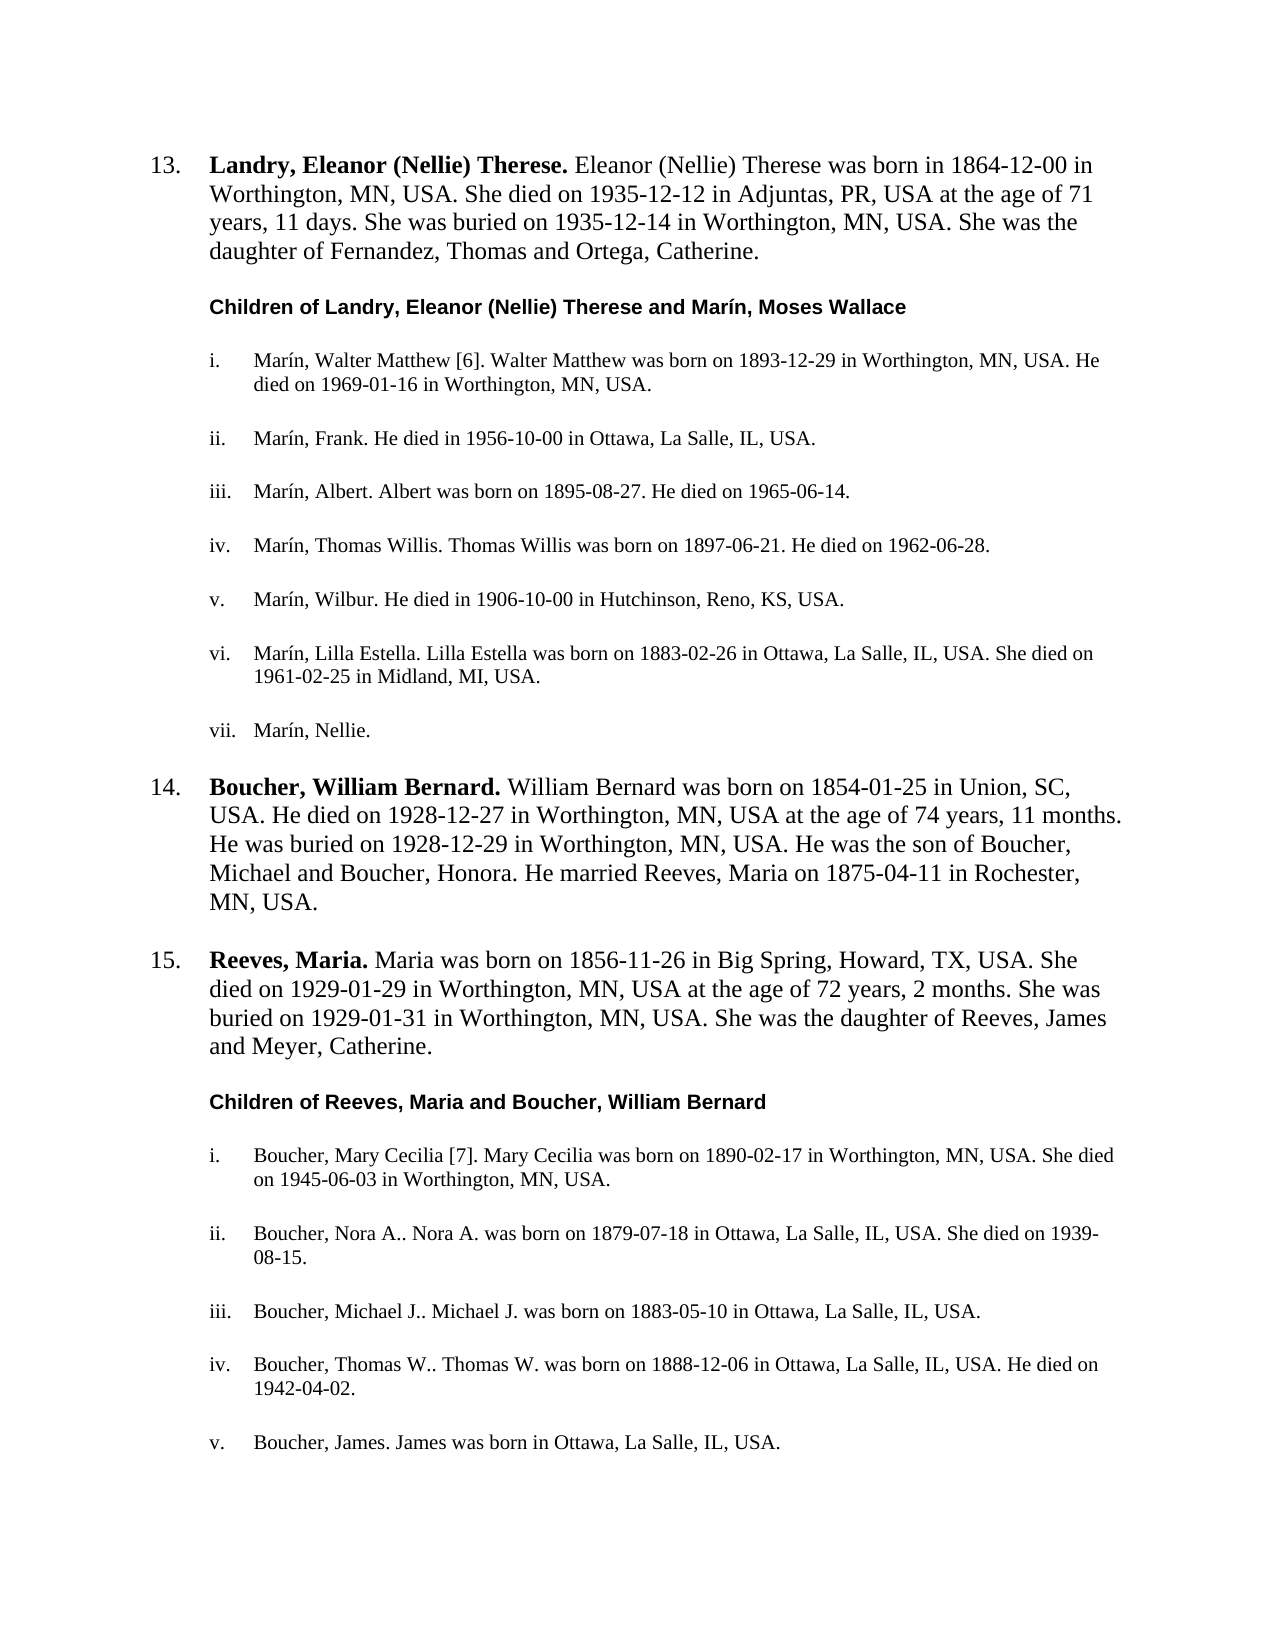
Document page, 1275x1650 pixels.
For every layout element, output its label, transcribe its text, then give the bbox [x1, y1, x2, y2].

list vii. Marín, Nellie. [209, 718, 1125, 742]
title Children of Landry, Eleanor (Nellie) Therese and Marín, Moses Wallace [209, 294, 1125, 318]
list iv. Marín, Thomas Willis. Thomas Willis was born on 1897-06-21. He died on 1962-06-28. [209, 533, 1125, 557]
title Children of Reeves, Maria and Boucher, William Bernard [209, 1090, 1125, 1114]
list i. Boucher, Mary Cecilia [7]. Mary Cecilia was born on 1890-02-17 in Worthington, MN, USA. She died on 1945-06-03 in Worthington, MN, USA. [209, 1143, 1125, 1191]
list v. Marín, Wilbur. He died in 1906-10-00 in Hutchinson, Reno, KS, USA. [209, 587, 1125, 611]
list ii. Boucher, Nora A.. Nora A. was born on 1879-07-18 in Ottawa, La Salle, IL, USA. She died on 1939-08-15. [209, 1221, 1125, 1269]
text 14. Boucher, William Bernard. William Bernard was born on 1854-01-25 in Union, SC, USA. He died on 1928-12-27 in Worthington, MN, USA at the age of 74 years, 11 months. He was buried on 1928-12-29 in Worthington, MN, USA. He was the son of Boucher, Michael and Boucher, Honora. He married Reeves, Maria on 1875-04-11 in Rochester, MN, USA. [150, 772, 1125, 916]
list i. Marín, Walter Matthew [6]. Walter Matthew was born on 1893-12-29 in Worthington, MN, USA. He died on 1969-01-16 in Worthington, MN, USA. [209, 348, 1125, 396]
text 13. Landry, Eleanor (Nellie) Therese. Eleanor (Nellie) Therese was born in 1864-12-00 in Worthington, MN, USA. She died on 1935-12-12 in Adjuntas, PR, USA at the age of 71 years, 11 days. She was buried on 1935-12-14 in Worthington, MN, USA. She was the daughter of Fernandez, Thomas and Ortega, Catherine. [150, 150, 1125, 265]
text 15. Reeves, Maria. Maria was born on 1856-11-26 in Big Spring, Howard, TX, USA. She died on 1929-01-29 in Worthington, MN, USA at the age of 72 years, 2 months. She was buried on 1929-01-31 in Worthington, MN, USA. She was the daughter of Reeves, James and Meyer, Catherine. [150, 945, 1125, 1060]
list iv. Boucher, Thomas W.. Thomas W. was born on 1888-12-06 in Ottawa, La Salle, IL, USA. He died on 1942-04-02. [209, 1352, 1125, 1400]
list vi. Marín, Lilla Estella. Lilla Estella was born on 1883-02-26 in Ottawa, La Salle, IL, USA. She died on 1961-02-25 in Midland, MI, USA. [209, 640, 1125, 688]
list iii. Marín, Albert. Albert was born on 1895-08-27. He died on 1965-06-14. [209, 479, 1125, 503]
list iii. Boucher, Michael J.. Michael J. was born on 1883-05-10 in Ottawa, La Salle, IL, USA. [209, 1299, 1125, 1323]
list ii. Marín, Frank. He died in 1956-10-00 in Ottawa, La Salle, IL, USA. [209, 426, 1125, 450]
list v. Boucher, James. James was born in Ottawa, La Salle, IL, USA. [209, 1430, 1125, 1454]
